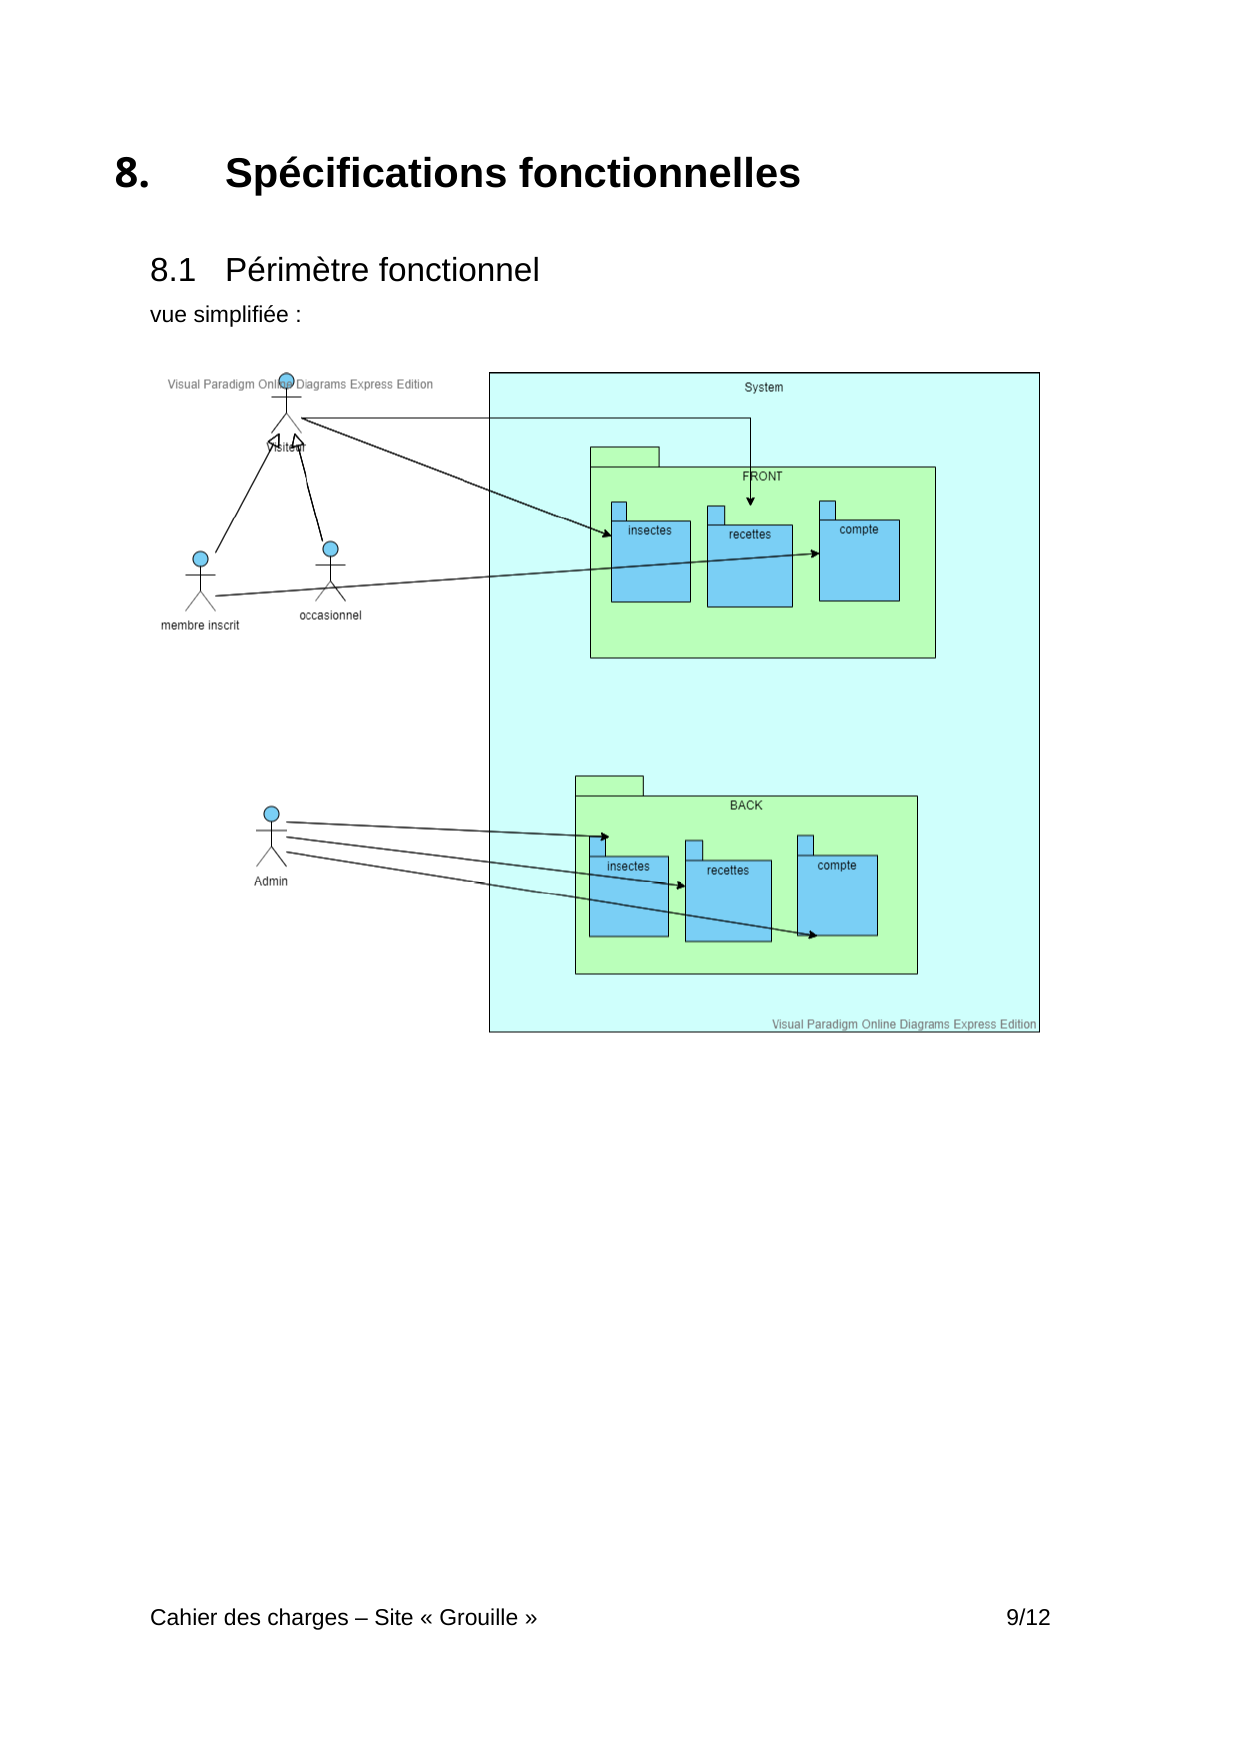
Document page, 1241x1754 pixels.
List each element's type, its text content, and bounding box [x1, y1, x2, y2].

list Périmètre fonctionnel [150, 250, 1090, 288]
subtitle Spécifications fonctionnelles [150, 143, 1090, 200]
text vue simplifiée : [150, 301, 1090, 327]
